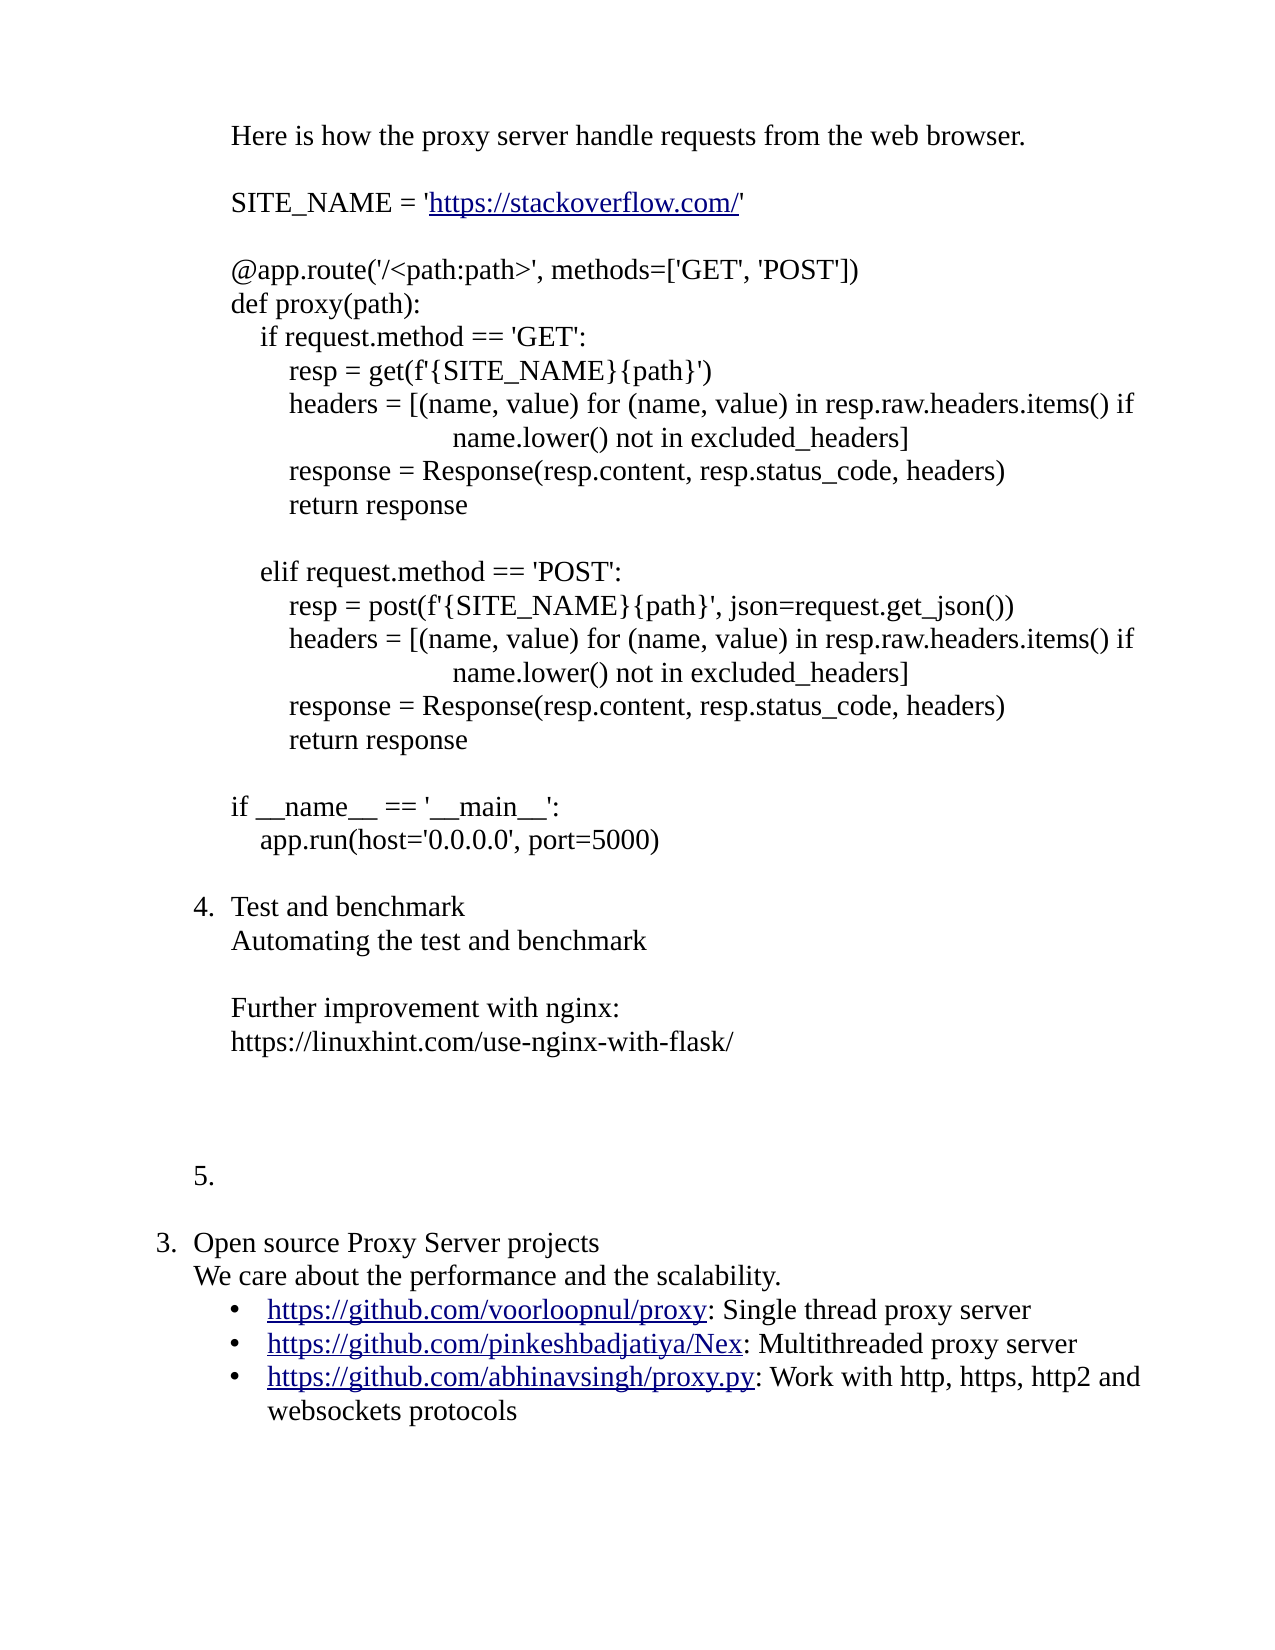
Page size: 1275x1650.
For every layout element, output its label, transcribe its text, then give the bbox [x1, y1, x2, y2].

text app.run(host='0.0.0.0', port=5000) [231, 822, 1157, 856]
list Open source Proxy Server projects [156, 1225, 1157, 1258]
text return response [231, 722, 1157, 755]
text resp = get(f'{SITE_NAME}{path}') [231, 353, 1157, 386]
text response = Response(resp.content, resp.status_code, headers) [231, 688, 1157, 722]
text if __name__ == '__main__': [231, 789, 1157, 822]
text SITE_NAME = 'https://stackoverflow.com/' [231, 185, 1157, 219]
text if request.method == 'GET': [231, 319, 1157, 353]
text headers = [(name, value) for (name, value) in resp.raw.headers.items() if name.lower() not in excluded_headers] [231, 386, 1157, 453]
list https://github.com/abhinavsingh/proxy.py: Work with http, https, http2 and websockets protocols [229, 1359, 1157, 1427]
text elif request.method == 'POST': [231, 554, 1157, 588]
text def proxy(path): [231, 286, 1157, 319]
text response = Response(resp.content, resp.status_code, headers) [231, 453, 1157, 487]
list https://linuxhint.com/use-nginx-with-flask/ [193, 1024, 1157, 1057]
text resp = post(f'{SITE_NAME}{path}', json=request.get_json()) [231, 588, 1157, 621]
list https://github.com/voorloopnul/proxy: Single thread proxy server [229, 1292, 1157, 1326]
list Automating the test and benchmark [193, 923, 1157, 957]
text Here is how the proxy server handle requests from the web browser. [231, 118, 1157, 152]
list We care about the performance and the scalability. [156, 1258, 1157, 1292]
text return response [231, 487, 1157, 521]
list Further improvement with nginx: [193, 990, 1157, 1024]
list Test and benchmark [193, 889, 1157, 923]
text headers = [(name, value) for (name, value) in resp.raw.headers.items() if name.lower() not in excluded_headers] [231, 621, 1157, 688]
list https://github.com/pinkeshbadjatiya/Nex: Multithreaded proxy server [229, 1326, 1157, 1359]
text @app.route('/<path:path>', methods=['GET', 'POST']) [231, 252, 1157, 286]
